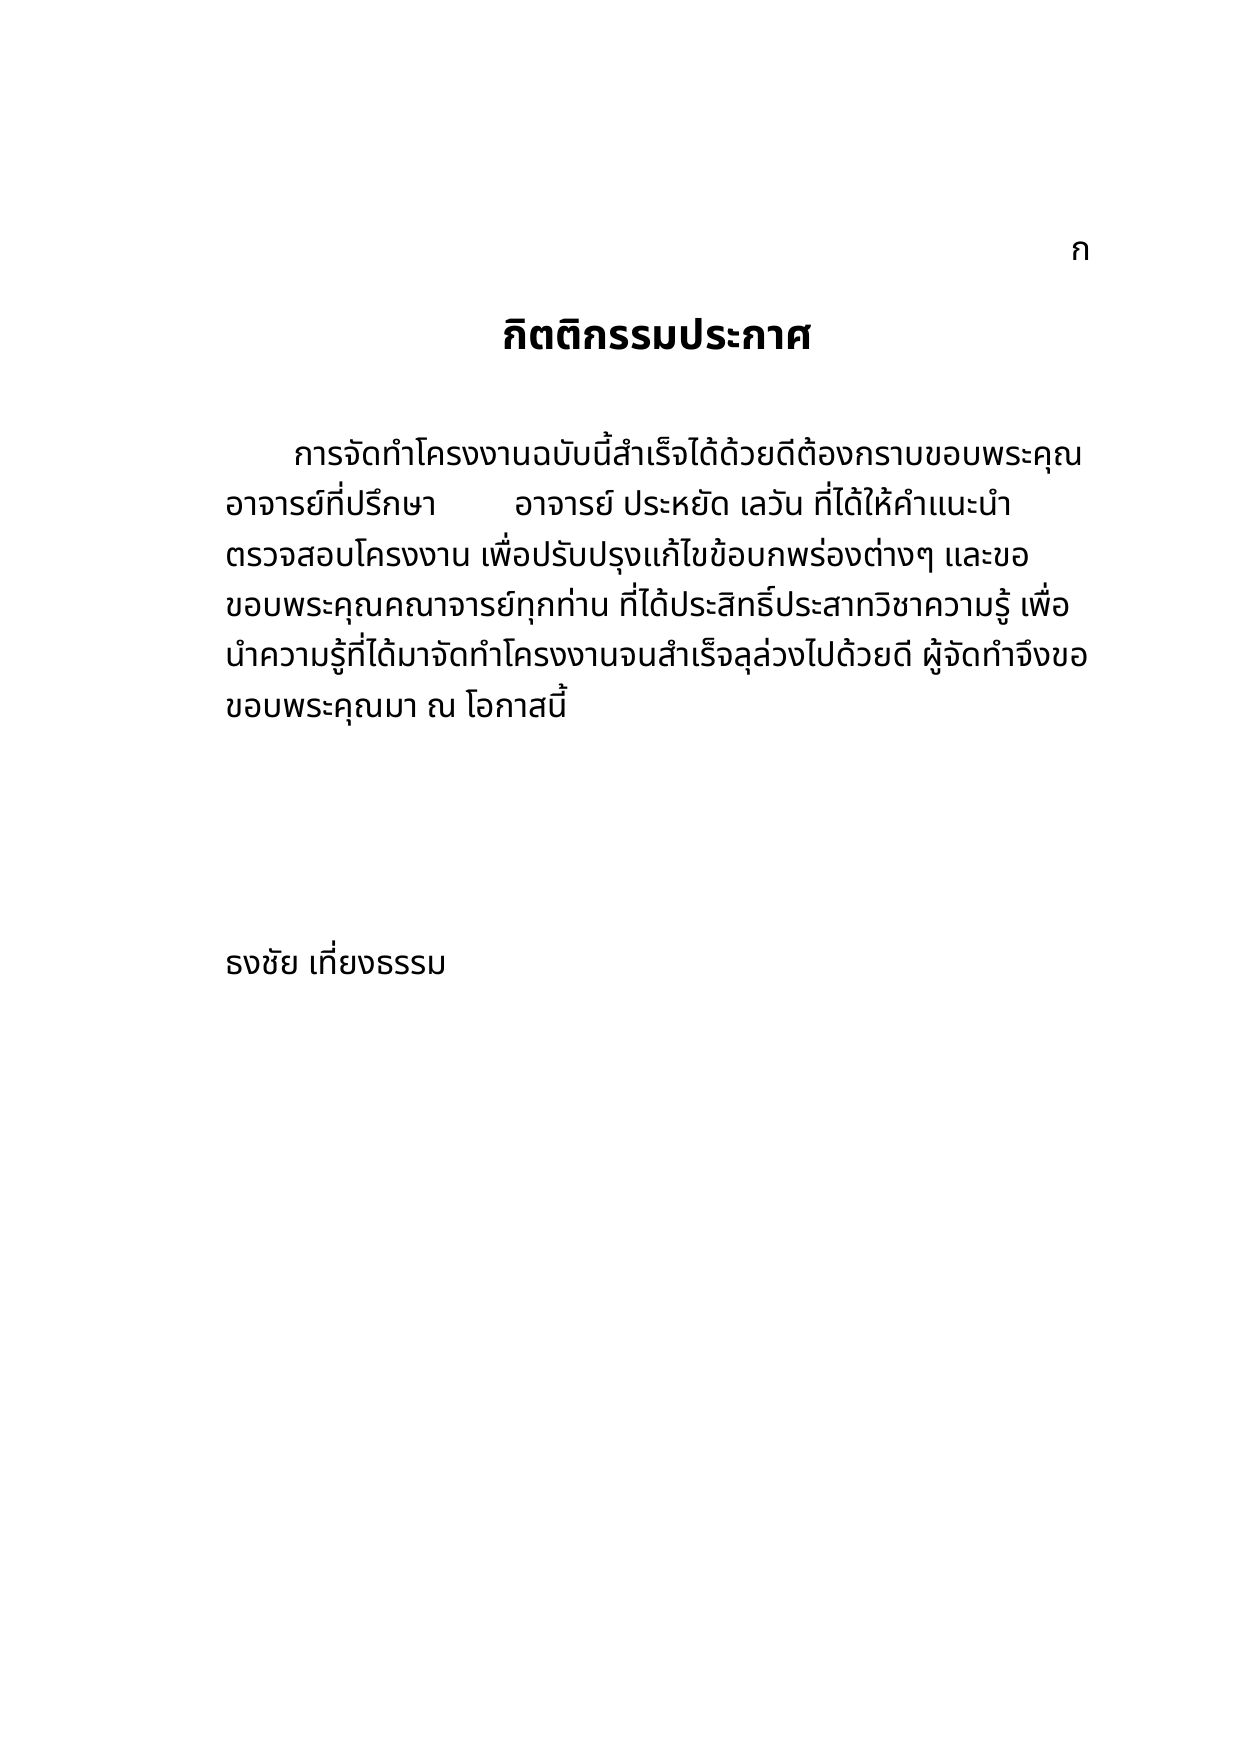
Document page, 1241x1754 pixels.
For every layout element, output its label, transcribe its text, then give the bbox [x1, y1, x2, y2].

text กิตติกรรมประกาศ [225, 305, 1091, 368]
text ธงชัย เที่ยงธรรม [225, 868, 1091, 989]
text การจัดทำโครงงานฉบับนี้สำเร็จได้ด้วยดีต้องกราบขอบพระคุณอาจารย์ที่ปรึกษา อาจารย์ ประหยัด เลวัน ที่ได้ให้คำแนะนำ ตรวจสอบโครงงาน เพื่อปรับปรุงแก้ไขข้อบกพร่องต่างๆ และขอขอบพระคุณคณาจารย์ทุกท่าน ที่ได้ประสิทธิ์ประสาทวิชาความรู้ เพื่อนำความรู้ที่ได้มาจัดทำโครงงานจนสำเร็จลุล่วงไปด้วยดี ผู้จัดทำจึงขอขอบพระคุณมา ณ โอกาสนี้ [225, 425, 1091, 732]
